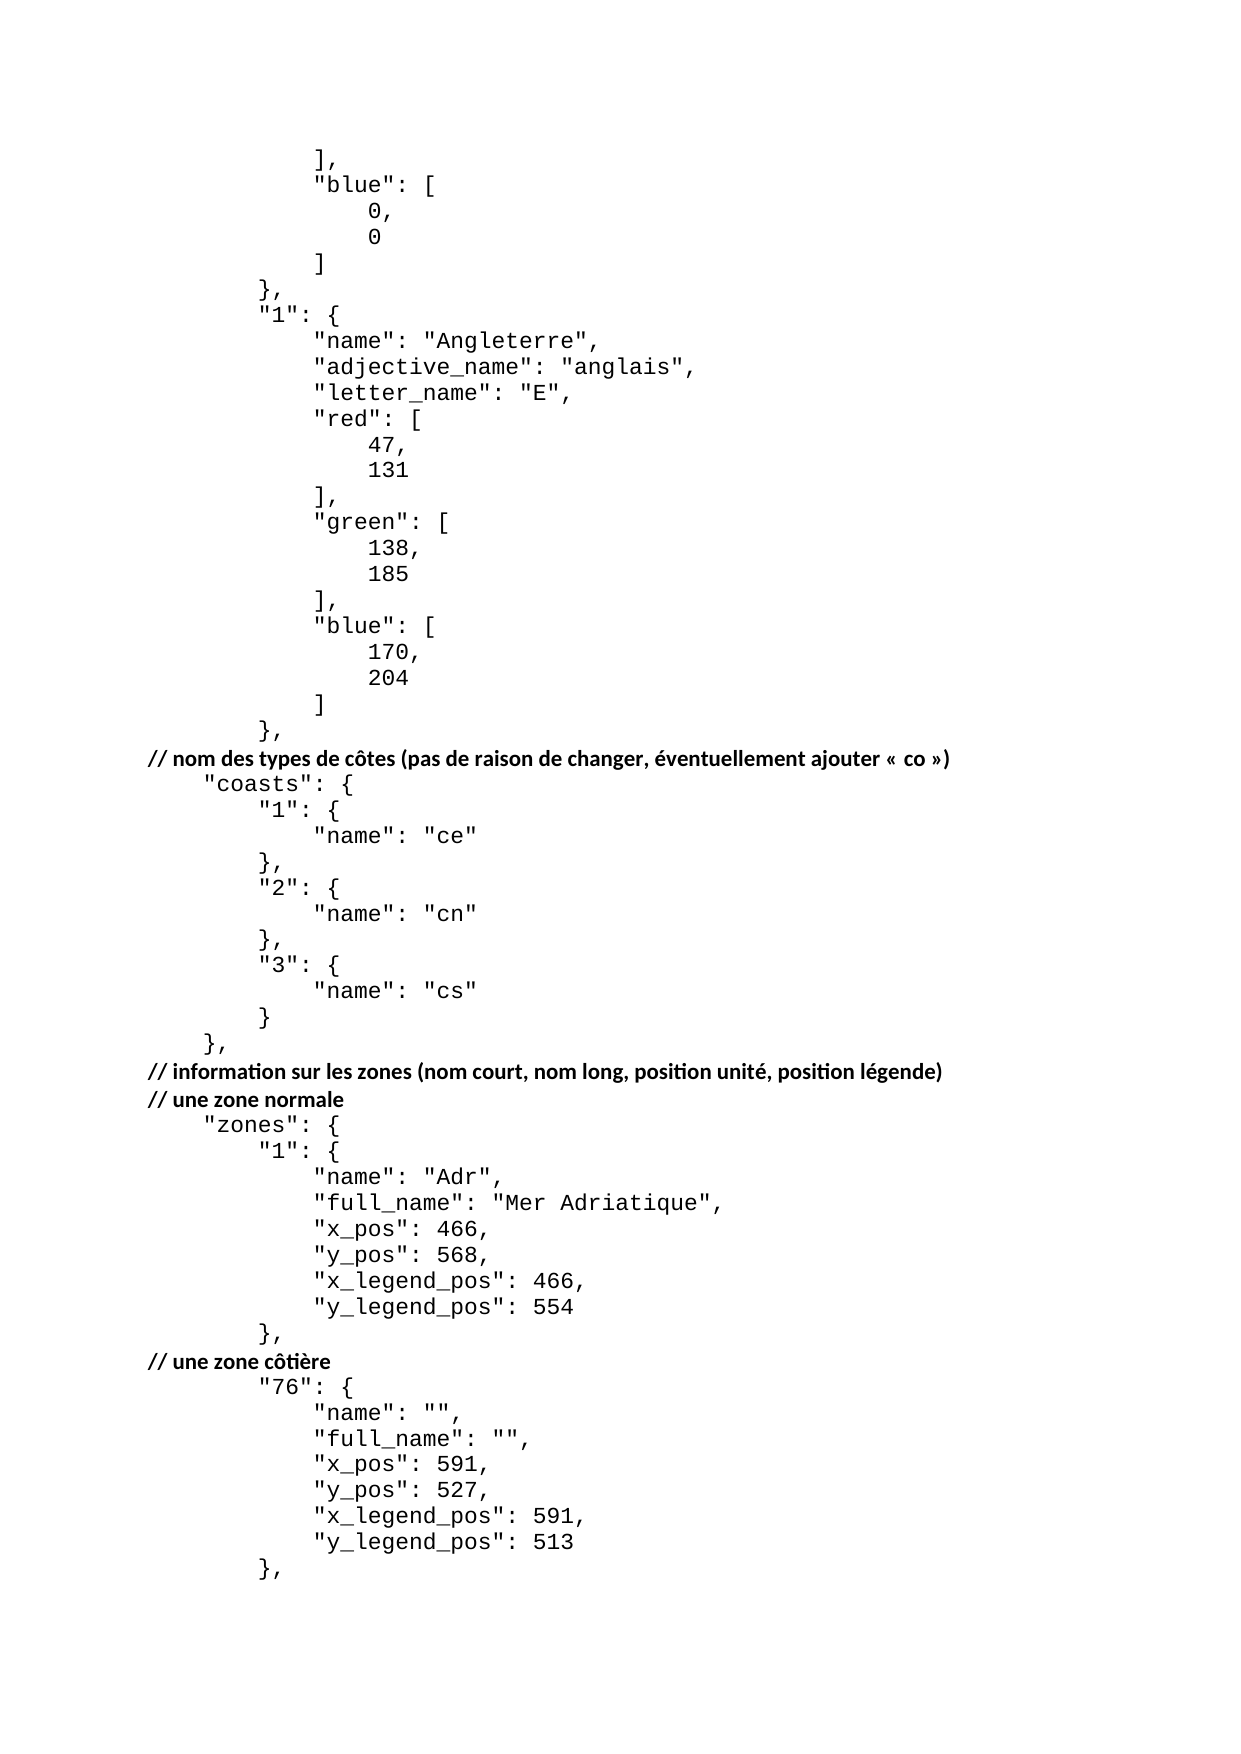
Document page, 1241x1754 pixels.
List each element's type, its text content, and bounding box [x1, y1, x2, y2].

text "x_pos": 591, [148, 1453, 1093, 1479]
text 185 [148, 563, 1093, 588]
text ], [148, 485, 1093, 511]
text }, [148, 277, 1093, 303]
text ] [148, 692, 1093, 718]
text // information sur les zones (nom court, nom long, position unité, position légende) [148, 1057, 1093, 1086]
text "1": { [148, 1139, 1093, 1165]
text }, [148, 850, 1093, 876]
text "name": "cn" [148, 902, 1093, 928]
text "green": [ [148, 511, 1093, 537]
text "y_legend_pos": 554 [148, 1295, 1093, 1321]
text ], [148, 588, 1093, 614]
text 0, [148, 199, 1093, 225]
text "3": { [148, 954, 1093, 980]
text // une zone côtière [148, 1347, 1093, 1375]
text // nom des types de côtes (pas de raison de changer, éventuellement ajouter « co ») [148, 744, 1093, 772]
text "name": "Adr", [148, 1165, 1093, 1191]
text "blue": [ [148, 173, 1093, 199]
text "coasts": { [148, 772, 1093, 798]
text 204 [148, 666, 1093, 692]
text "full_name": "Mer Adriatique", [148, 1191, 1093, 1217]
text "name": "ce" [148, 824, 1093, 850]
text "x_legend_pos": 466, [148, 1269, 1093, 1295]
text "76": { [148, 1375, 1093, 1401]
text "x_legend_pos": 591, [148, 1505, 1093, 1531]
text "x_pos": 466, [148, 1217, 1093, 1243]
text "blue": [ [148, 614, 1093, 640]
text "red": [ [148, 407, 1093, 433]
text 0 [148, 225, 1093, 251]
text }, [148, 1557, 1093, 1582]
text "1": { [148, 303, 1093, 329]
text "name": "cs" [148, 980, 1093, 1006]
text }, [148, 928, 1093, 954]
text // une zone normale [148, 1086, 1093, 1113]
text } [148, 1006, 1093, 1032]
text }, [148, 718, 1093, 744]
text }, [148, 1032, 1093, 1057]
text "y_pos": 568, [148, 1243, 1093, 1269]
text "y_pos": 527, [148, 1479, 1093, 1505]
text "y_legend_pos": 513 [148, 1531, 1093, 1557]
text 138, [148, 537, 1093, 563]
text ], [148, 148, 1093, 173]
text "full_name": "", [148, 1427, 1093, 1453]
text 131 [148, 459, 1093, 485]
text "2": { [148, 876, 1093, 902]
text "name": "", [148, 1401, 1093, 1427]
text ] [148, 251, 1093, 277]
text "letter_name": "E", [148, 381, 1093, 407]
text 47, [148, 433, 1093, 459]
text "1": { [148, 798, 1093, 824]
text }, [148, 1321, 1093, 1347]
text "adjective_name": "anglais", [148, 355, 1093, 381]
text "name": "Angleterre", [148, 329, 1093, 355]
text "zones": { [148, 1113, 1093, 1139]
text 170, [148, 640, 1093, 666]
